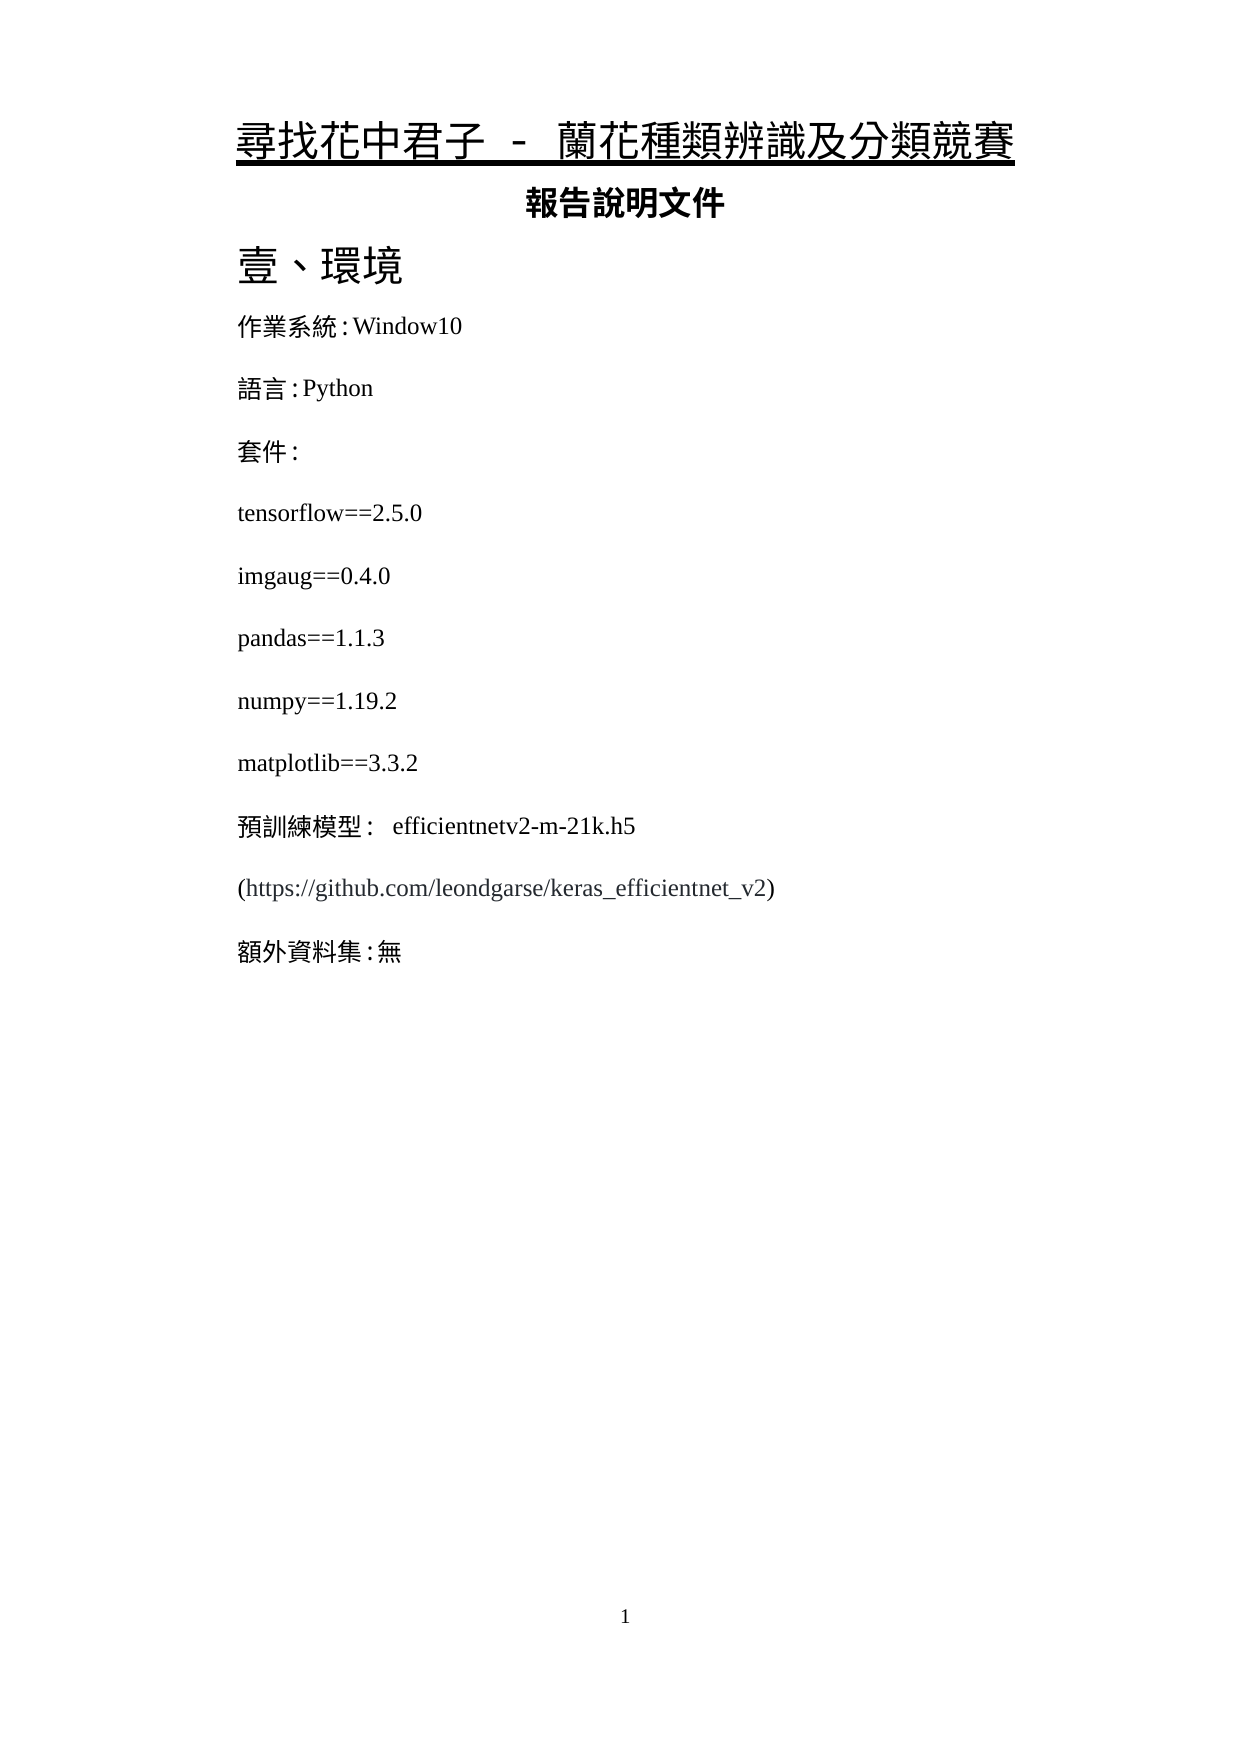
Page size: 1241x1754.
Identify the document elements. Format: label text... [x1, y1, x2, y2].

text 預訓練模型: efficientnetv2-m-21k.h5 [237, 784, 1063, 846]
text (https://github.com/leondgarse/keras_efficientnet_v2) [237, 846, 1063, 909]
text 報告說明文件 [187, 159, 1063, 221]
text pandas==1.1.3 [237, 596, 1063, 659]
text numpy==1.19.2 [237, 659, 1063, 721]
text 尋找花中君子 - 蘭花種類辨識及分類競賽 [187, 96, 1063, 159]
text 額外資料集:無 [237, 909, 1063, 971]
text imgaug==0.4.0 [237, 534, 1063, 596]
text 套件: [237, 409, 1063, 471]
text 語言:Python [237, 346, 1063, 409]
list 環境 [237, 221, 1063, 284]
text matplotlib==3.3.2 [237, 721, 1063, 784]
text 作業系統:Window10 [237, 284, 1063, 346]
text tensorflow==2.5.0 [237, 471, 1063, 534]
